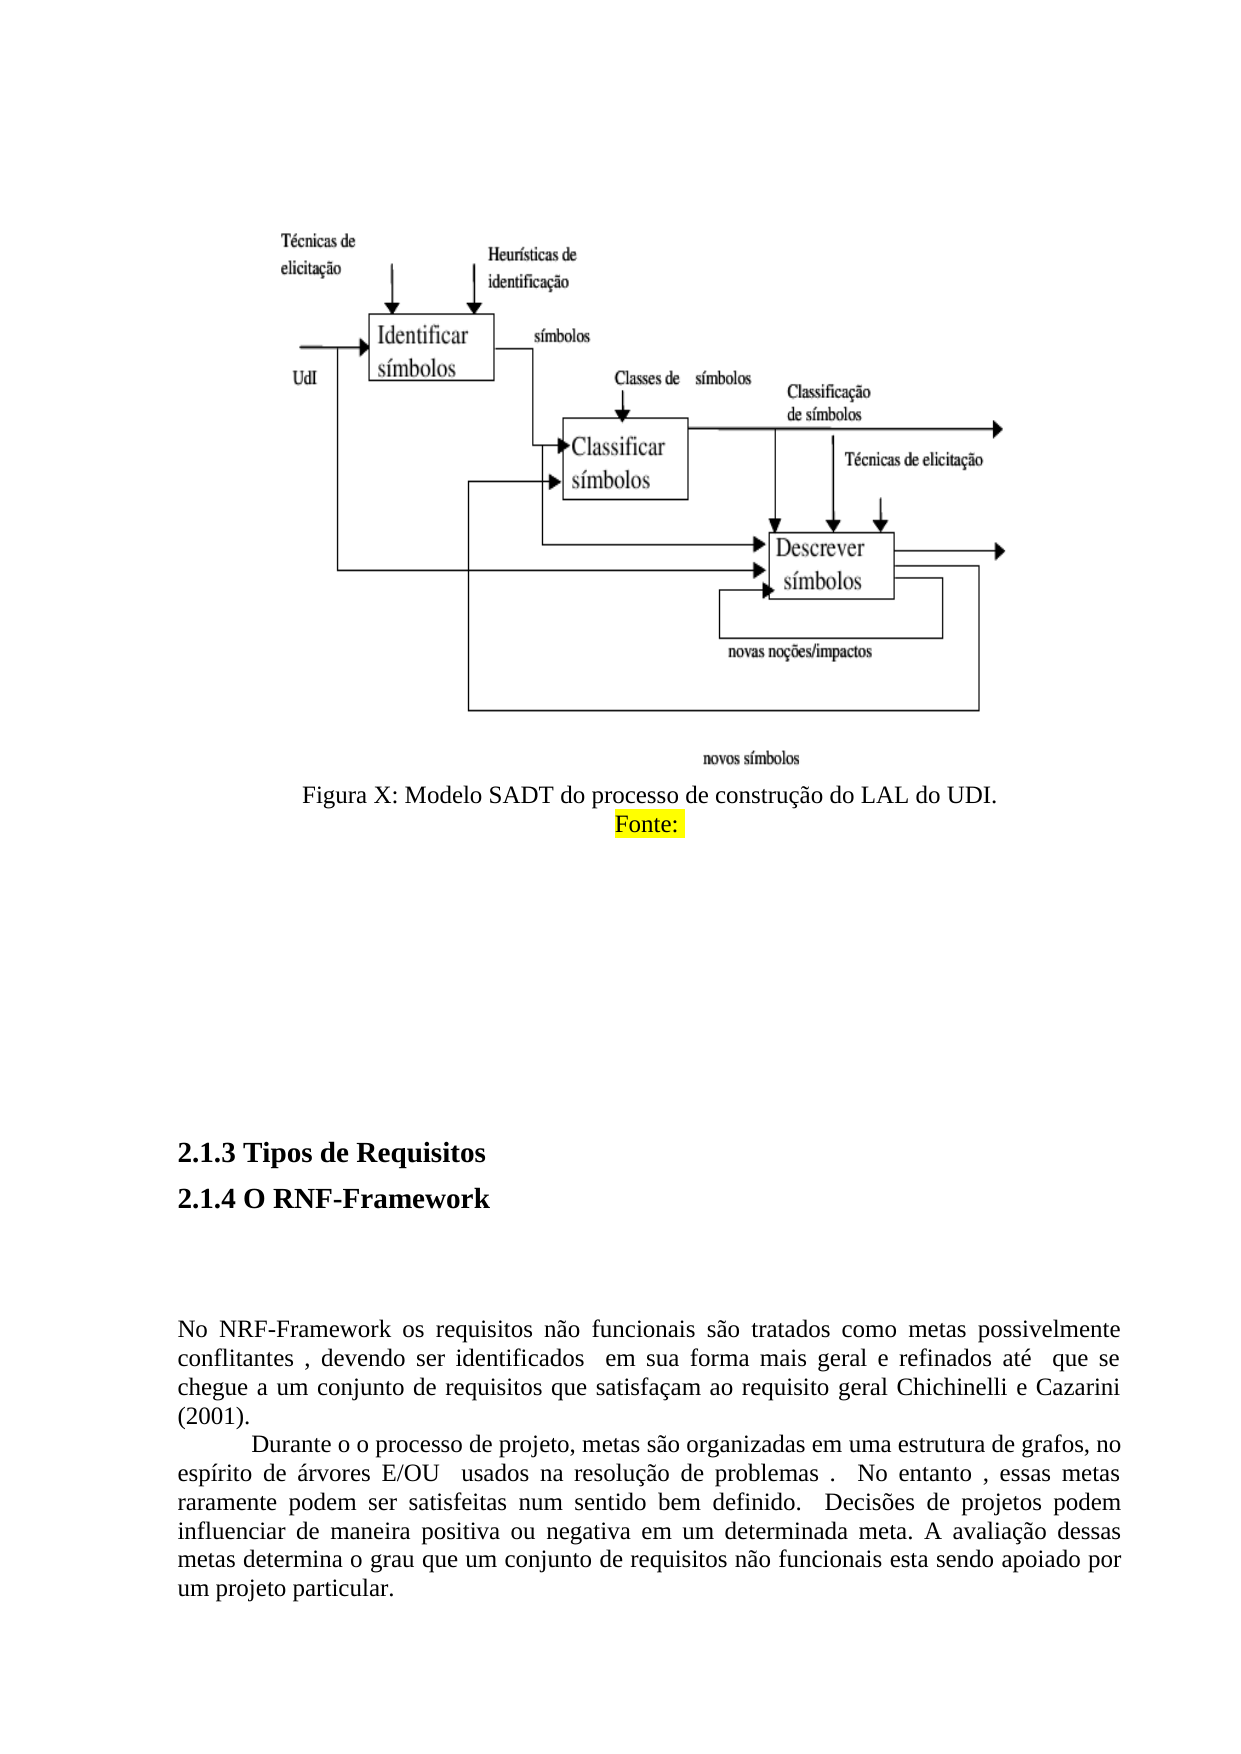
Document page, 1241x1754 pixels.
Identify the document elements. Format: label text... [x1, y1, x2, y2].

text Figura X: Modelo SADT do processo de construção do LAL do UDI. [177, 206, 1122, 809]
text Durante o o processo de projeto, metas são organizadas em uma estrutura de grafos, no espírito de árvores E/OU usados na resolução de problemas . No entanto , essas metas raramente podem ser satisfeitas num sentido bem definido. Decisões de projetos podem influenciar de maneira positiva ou negativa em um determinada meta. A avaliação dessas metas determina o grau que um conjunto de requisitos não funcionais esta sendo apoiado por um projeto particular. [177, 1429, 1122, 1602]
picture [274, 208, 1084, 781]
text Fonte: [177, 809, 1122, 838]
text 2.1.3 Tipos de Requisitos [177, 1135, 1122, 1169]
text No NRF-Framework os requisitos não funcionais são tratados como metas possivelmente conflitantes , devendo ser identificados em sua forma mais geral e refinados até que se chegue a um conjunto de requisitos que satisfaçam ao requisito geral Chichinelli e Cazarini (2001). [177, 1314, 1122, 1429]
text 2.1.4 O RNF-Framework [177, 1181, 1122, 1215]
